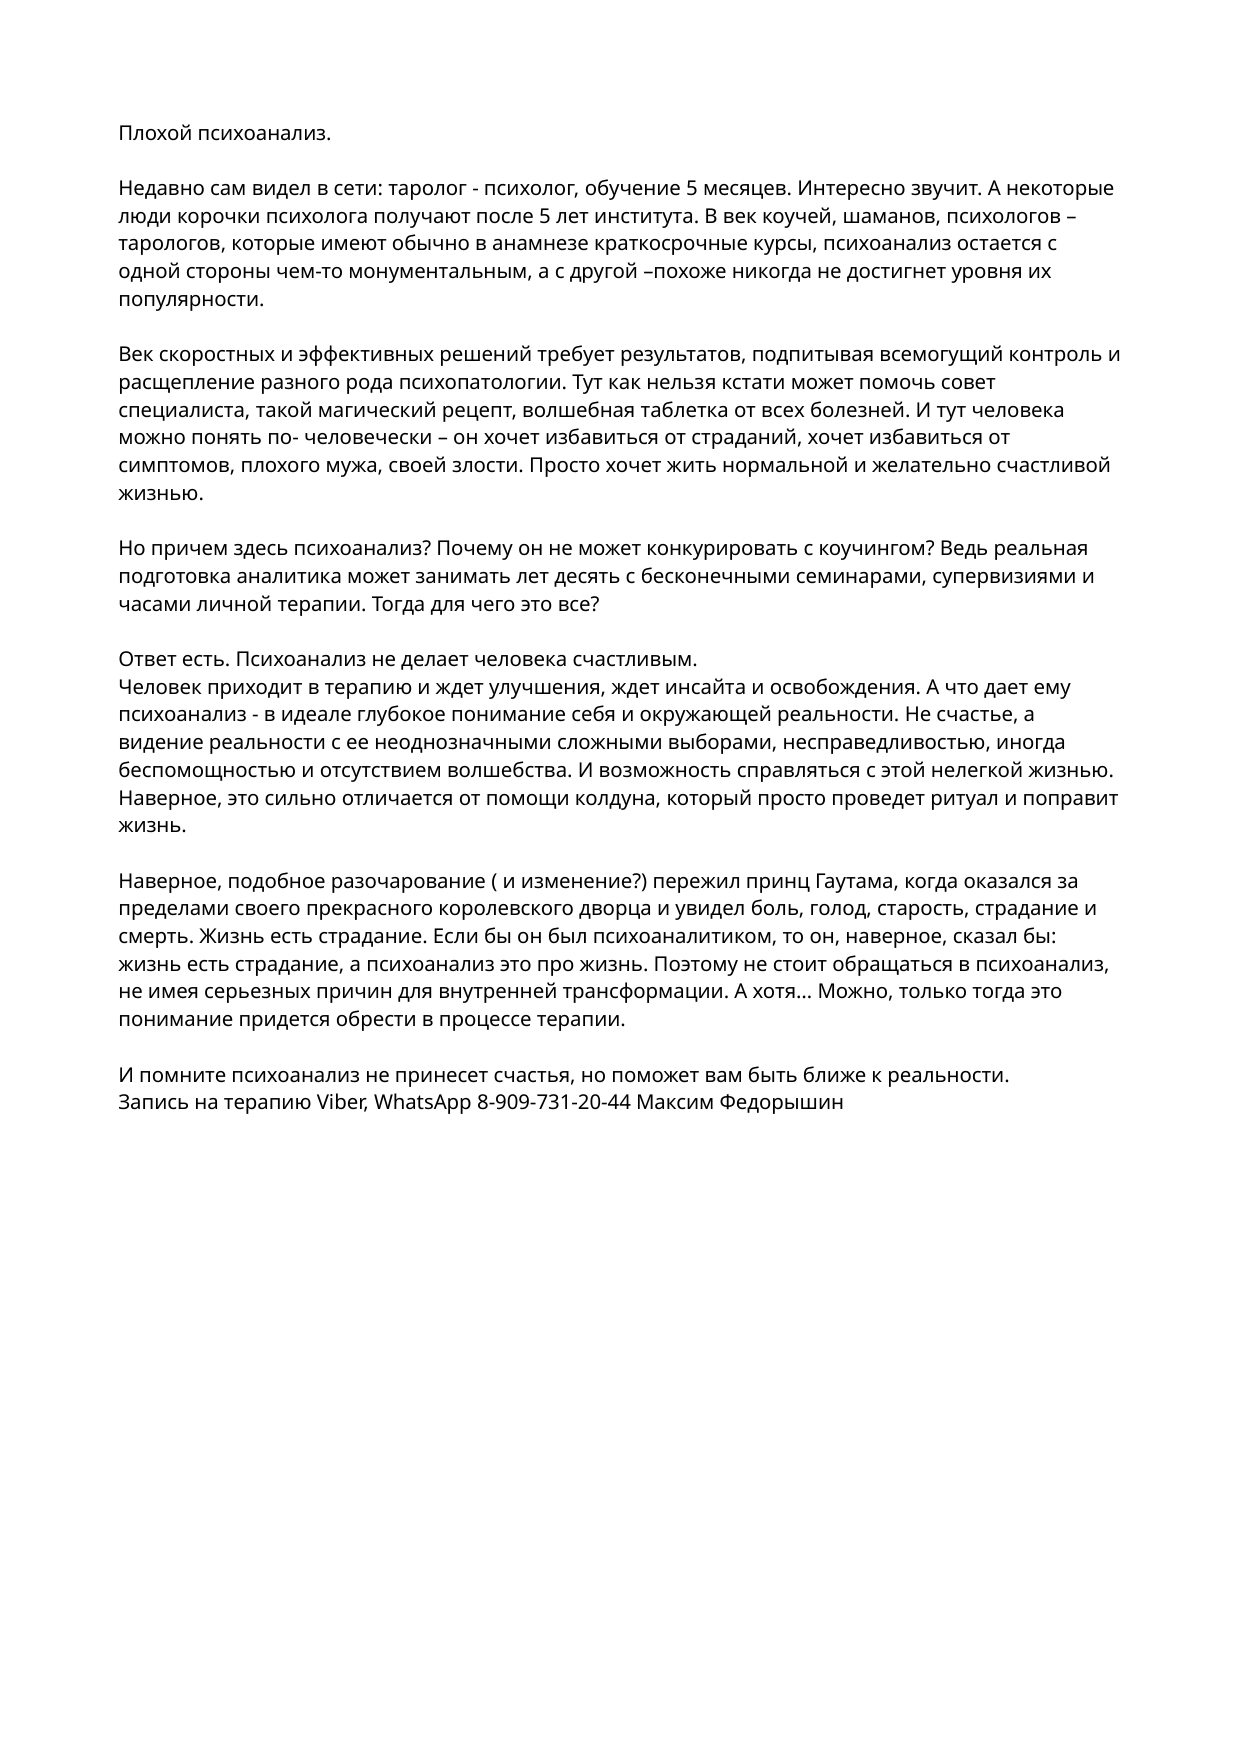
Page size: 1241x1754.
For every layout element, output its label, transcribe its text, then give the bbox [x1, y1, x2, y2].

text Плохой психоанализ. Недавно сам видел в сети: таролог - психолог, обучение 5 месяцев. Интересно звучит. А некоторые люди корочки психолога получают после 5 лет института. В век коучей, шаманов, психологов –тарологов, которые имеют обычно в анамнезе краткосрочные курсы, психоанализ остается с одной стороны чем-то монументальным, а с другой –похоже никогда не достигнет уровня их популярности. Век скоростных и эффективных решений требует результатов, подпитывая всемогущий контроль и расщепление разного рода психопатологии. Тут как нельзя кстати может помочь совет специалиста, такой магический рецепт, волшебная таблетка от всех болезней. И тут человека можно понять по- человечески – он хочет избавиться от страданий, хочет избавиться от симптомов, плохого мужа, своей злости. Просто хочет жить нормальной и желательно счастливой жизнью. Но причем здесь психоанализ? Почему он не может конкурировать с коучингом? Ведь реальная подготовка аналитика может занимать лет десять с бесконечными семинарами, супервизиями и часами личной терапии. Тогда для чего это все? Ответ есть. Психоанализ не делает человека счастливым. Человек приходит в терапию и ждет улучшения, ждет инсайта и освобождения. А что дает ему психоанализ - в идеале глубокое понимание себя и окружающей реальности. Не счастье, а видение реальности с ее неоднозначными сложными выборами, несправедливостью, иногда беспомощностью и отсутствием волшебства. И возможность справляться с этой нелегкой жизнью. Наверное, это сильно отличается от помощи колдуна, который просто проведет ритуал и поправит жизнь. Наверное, подобное разочарование ( и изменение?) пережил принц Гаутама, когда оказался за пределами своего прекрасного королевского дворца и увидел боль, голод, старость, страдание и смерть. Жизнь есть страдание. Если бы он был психоаналитиком, то он, наверное, сказал бы: жизнь есть страдание, а психоанализ это про жизнь. Поэтому не стоит обращаться в психоанализ, не имея серьезных причин для внутренней трансформации. А хотя… Можно, только тогда это понимание придется обрести в процессе терапии. И помните психоанализ не принесет счастья, но поможет вам быть ближе к реальности. Запись на терапию Viber, WhatsApp 8-909-731-20-44 Максим Федорышин [118, 118, 1122, 1116]
